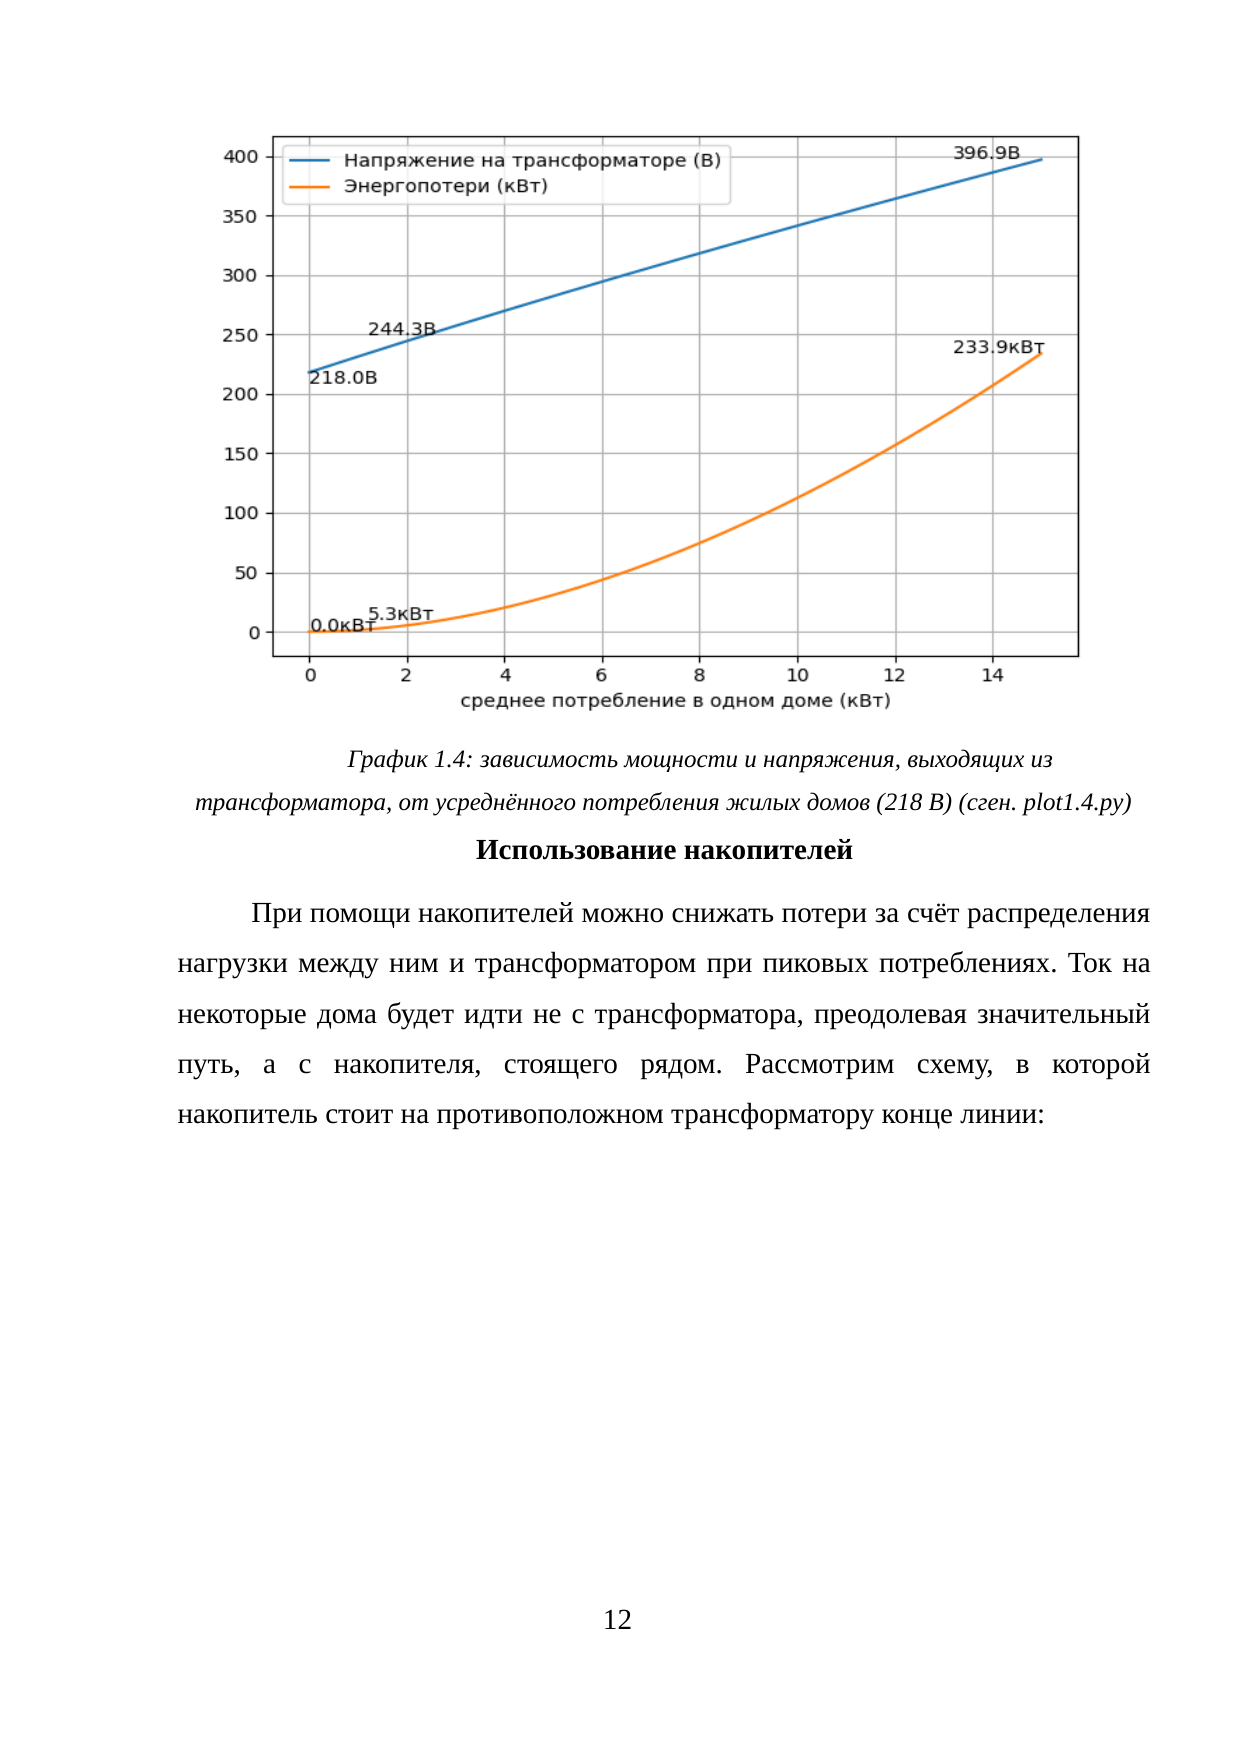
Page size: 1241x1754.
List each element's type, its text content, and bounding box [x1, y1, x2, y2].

text График 1.4: зависимость мощности и напряжения, выходящих из трансформатора, от усреднённого потребления жилых домов (218 В) (сген. plot1.4.py) [172, 130, 1157, 816]
text При помощи накопителей можно снижать потери за счёт распределения нагрузки между ним и трансформатором при пиковых потреблениях. Ток на некоторые дома будет идти не с трансформатора, преодолевая значительный путь, а с накопителя, стоящего рядом. Рассмотрим схему, в которой накопитель стоит на противоположном трансформатору конце линии: [177, 895, 1152, 1130]
subtitle [1098, 118, 1157, 130]
picture [201, 117, 1098, 730]
subtitle Использование накопителей [177, 816, 1152, 866]
